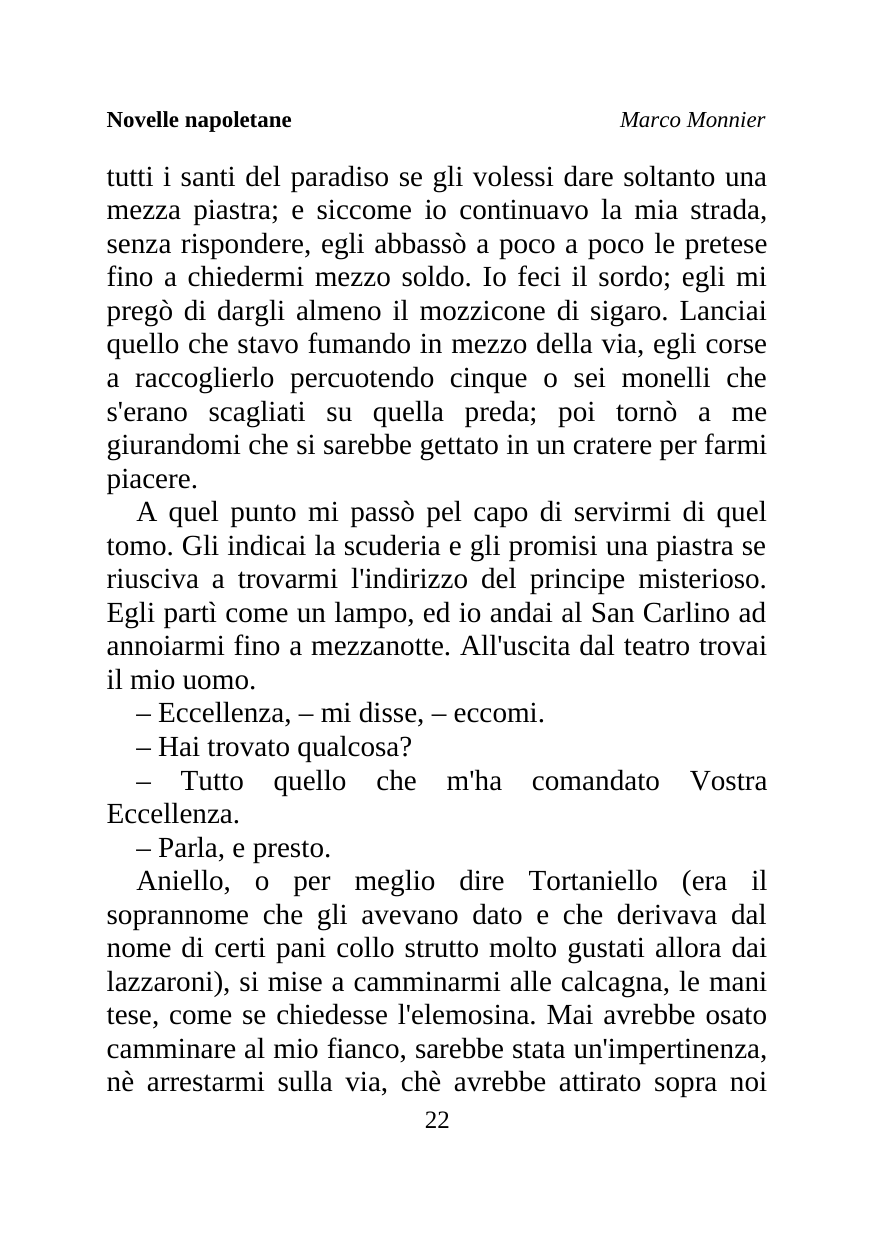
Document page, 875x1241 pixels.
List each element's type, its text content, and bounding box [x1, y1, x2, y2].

text – Tutto quello che m'ha comandato Vostra Eccellenza. [106, 763, 768, 830]
text – Eccellenza, – mi disse, – eccomi. [106, 696, 768, 729]
text – Hai trovato qualcosa? [106, 729, 768, 763]
text A quel punto mi passò pel capo di servirmi di quel tomo. Gli indicai la scuderia e gli promisi una piastra se riusciva a trovarmi l'indirizzo del principe misterioso. Egli partì come un lampo, ed io andai al San Carlino ad annoiarmi fino a mezzanotte. All'uscita dal teatro trovai il mio uomo. [106, 494, 768, 696]
text – Parla, e presto. [106, 830, 768, 863]
text tutti i santi del paradiso se gli volessi dare soltanto una mezza piastra; e siccome io continuavo la mia strada, senza rispondere, egli abbassò a poco a poco le pretese fino a chiedermi mezzo soldo. Io feci il sordo; egli mi pregò di dargli almeno il mozzicone di sigaro. Lanciai quello che stavo fumando in mezzo della via, egli corse a raccoglierlo percuotendo cinque o sei monelli che s'erano scagliati su quella preda; poi tornò a me giurandomi che si sarebbe gettato in un cratere per farmi piacere. [106, 159, 768, 494]
text Aniello, o per meglio dire Tortaniello (era il soprannome che gli avevano dato e che derivava dal nome di certi pani collo strutto molto gustati allora dai lazzaroni), si mise a camminarmi alle calcagna, le mani tese, come se chiedesse l'elemosina. Mai avrebbe osato camminare al mio fianco, sarebbe stata un'impertinenza, nè arrestarmi sulla via, chè avrebbe attirato sopra noi [106, 863, 768, 1098]
